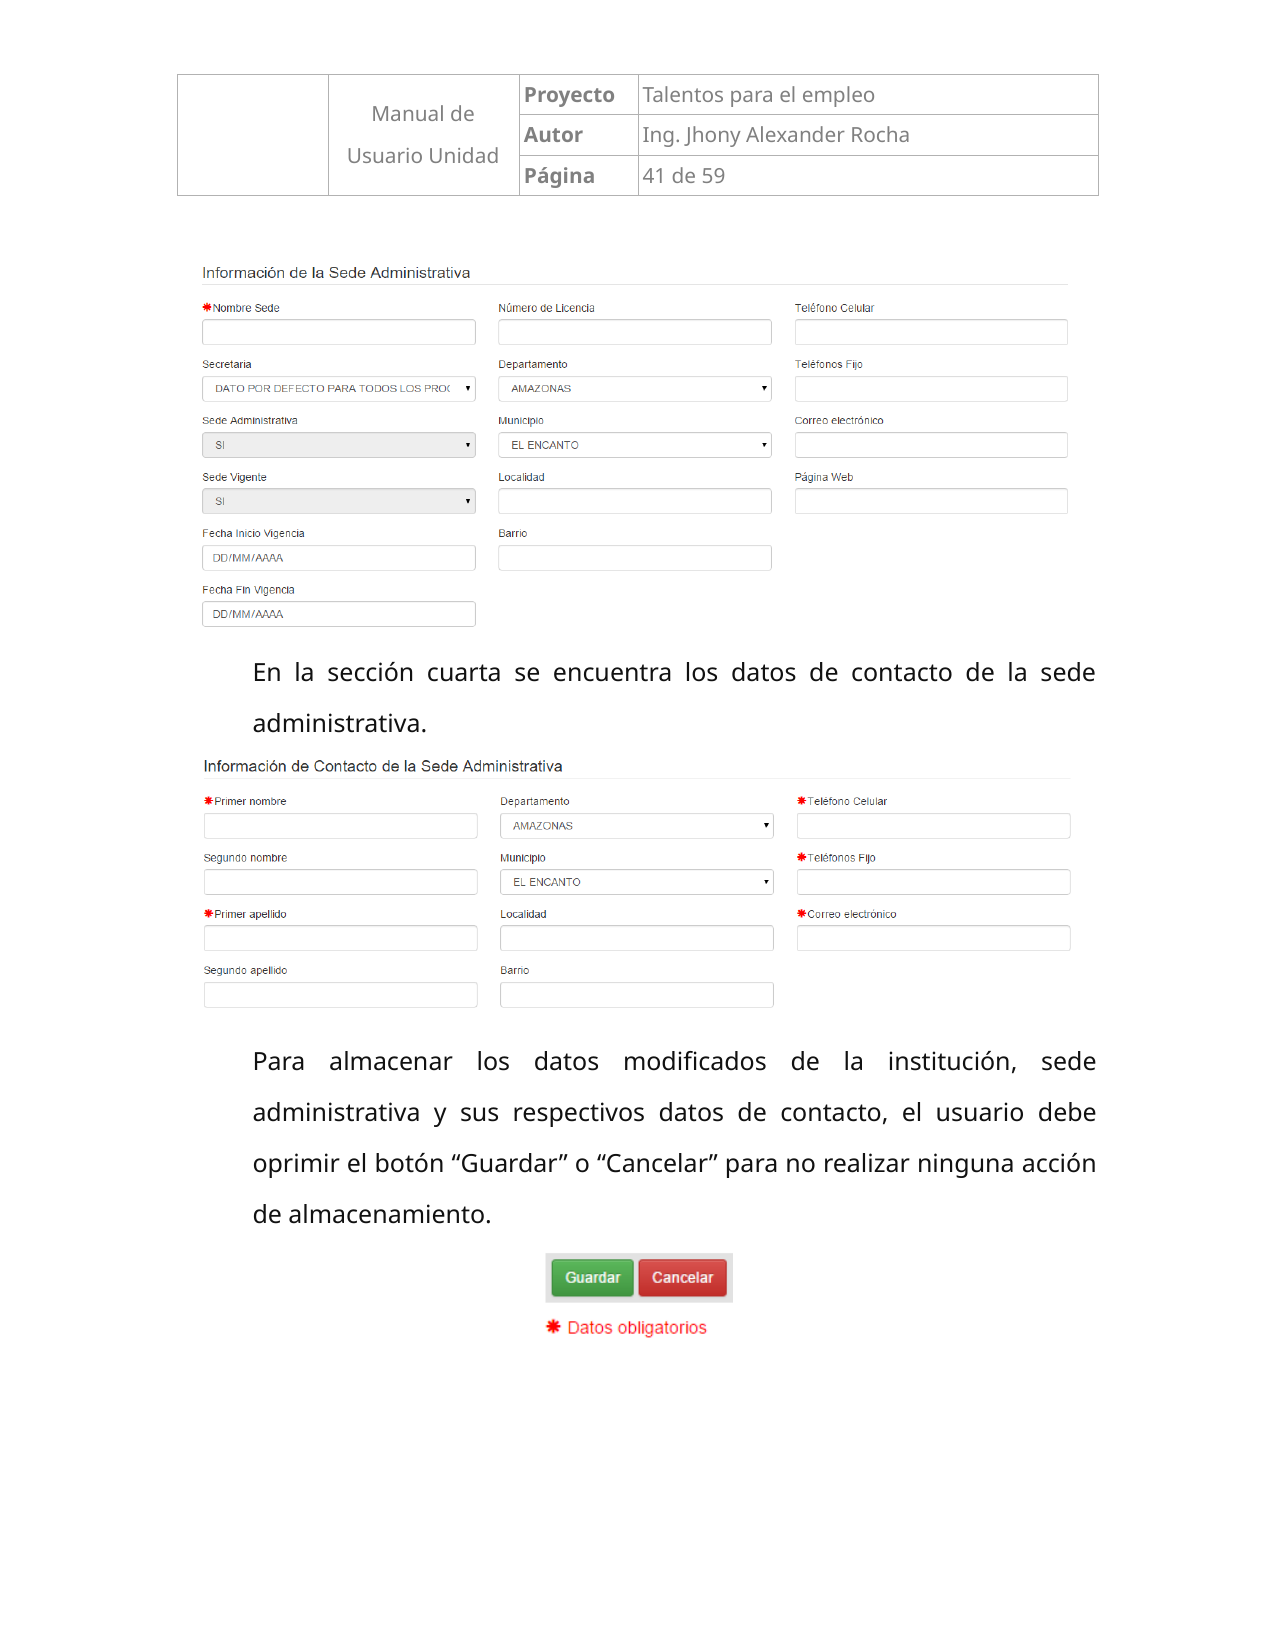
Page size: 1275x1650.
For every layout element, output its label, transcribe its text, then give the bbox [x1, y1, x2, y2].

picture [196, 262, 1079, 638]
picture [542, 1247, 733, 1340]
list Para almacenar los datos modificados de la institución, sede administrativa y sus respectivos datos de contacto, el usuario debe oprimir el botón “Guardar” o “Cancelar” para no realizar ninguna acción de almacenamiento. [215, 756, 1098, 1230]
picture [196, 756, 1079, 1027]
list En la sección cuarta se encuentra los datos de contacto de la sede administrativa. [215, 262, 1098, 739]
